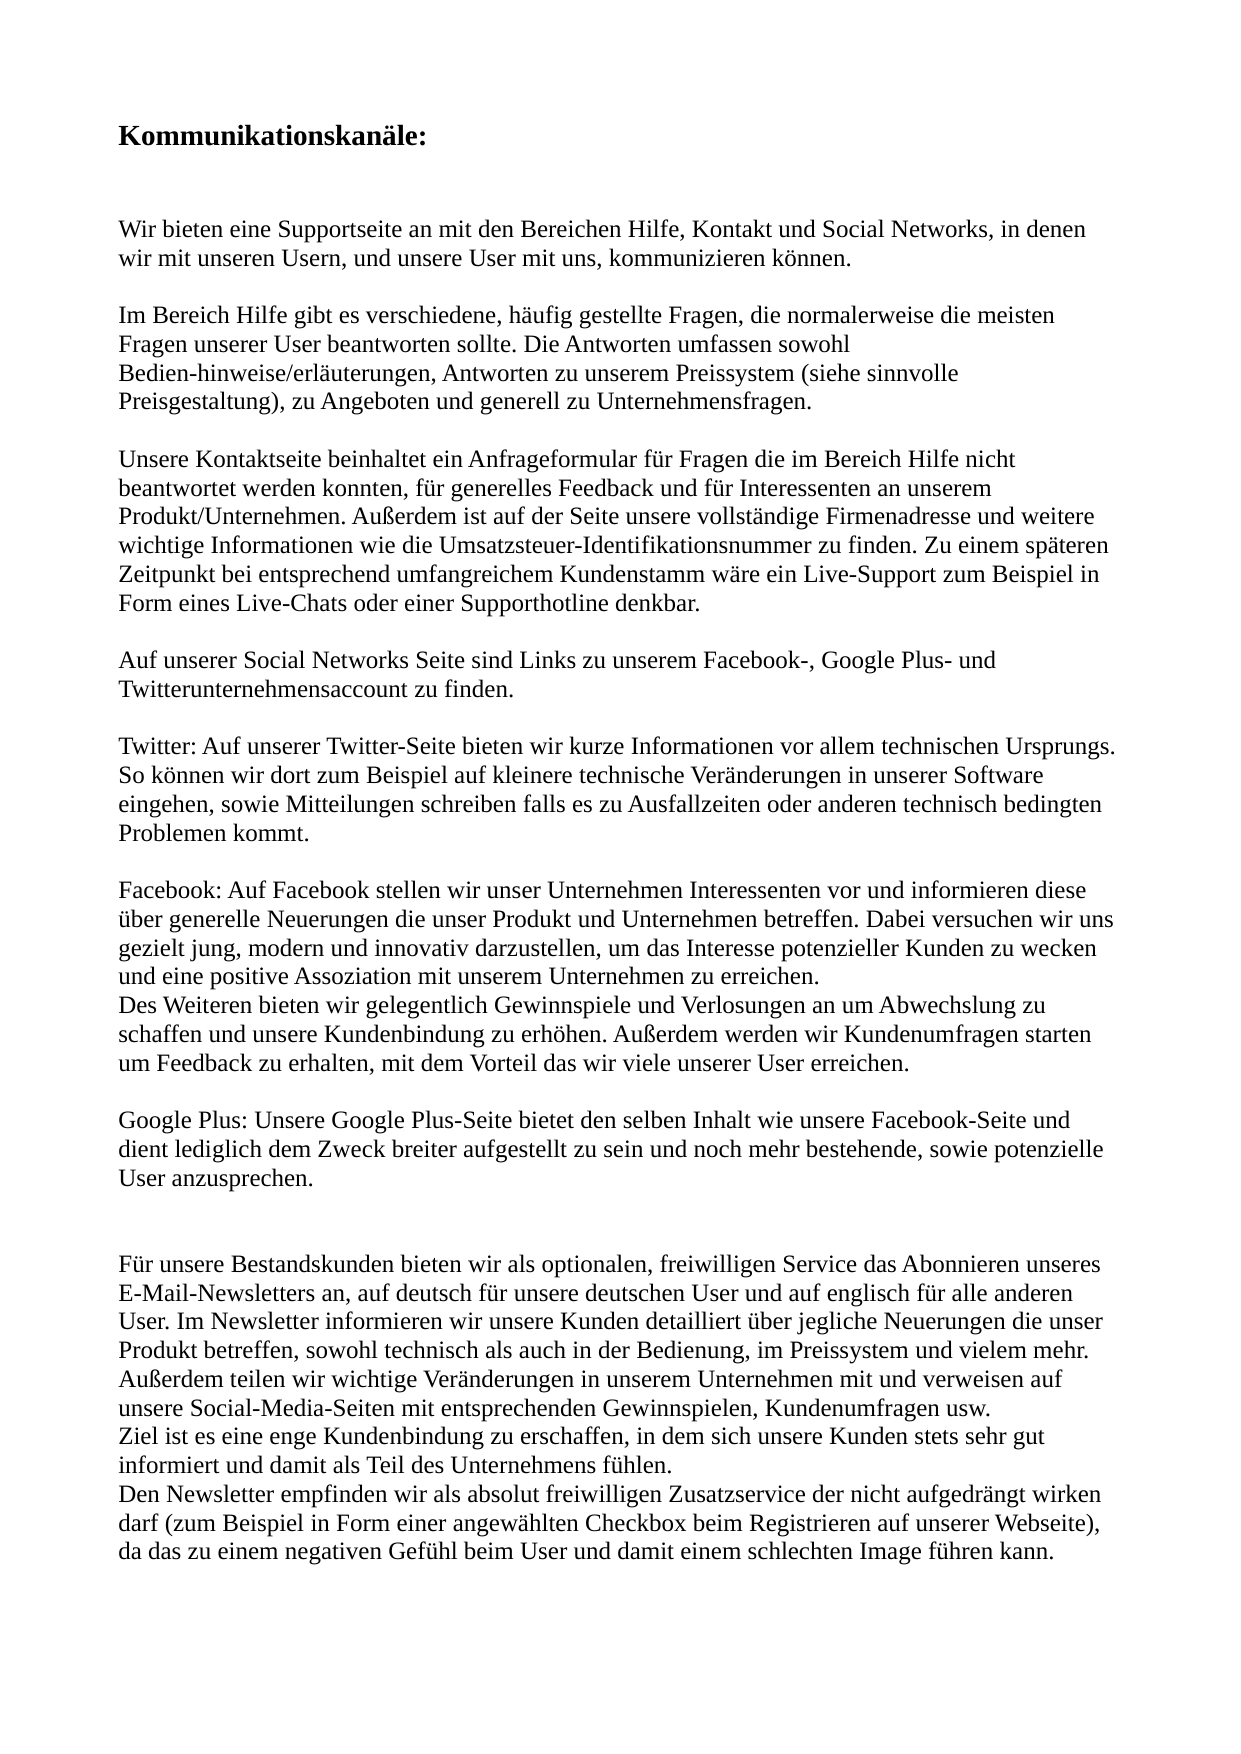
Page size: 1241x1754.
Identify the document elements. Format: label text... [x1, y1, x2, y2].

text Wir bieten eine Supportseite an mit den Bereichen Hilfe, Kontakt und Social Networks, in denen wir mit unseren Usern, und unsere User mit uns, kommunizieren können. [118, 214, 1122, 271]
text Unsere Kontaktseite beinhaltet ein Anfrageformular für Fragen die im Bereich Hilfe nicht beantwortet werden konnten, für generelles Feedback und für Interessenten an unserem Produkt/Unternehmen. Außerdem ist auf der Seite unsere vollständige Firmenadresse und weitere wichtige Informationen wie die Umsatzsteuer-Identifikationsnummer zu finden. Zu einem späteren Zeitpunkt bei entsprechend umfangreichem Kundenstamm wäre ein Live-Support zum Beispiel in Form eines Live-Chats oder einer Supporthotline denkbar. [118, 444, 1122, 616]
text Twitter: Auf unserer Twitter-Seite bieten wir kurze Informationen vor allem technischen Ursprungs. So können wir dort zum Beispiel auf kleinere technische Veränderungen in unserer Software eingehen, sowie Mitteilungen schreiben falls es zu Ausfallzeiten oder anderen technisch bedingten Problemen kommt. [118, 731, 1122, 846]
text Für unsere Bestandskunden bieten wir als optionalen, freiwilligen Service das Abonnieren unseres E-Mail-Newsletters an, auf deutsch für unsere deutschen User und auf englisch für alle anderen User. Im Newsletter informieren wir unsere Kunden detailliert über jegliche Neuerungen die unser Produkt betreffen, sowohl technisch als auch in der Bedienung, im Preissystem und vielem mehr. Außerdem teilen wir wichtige Veränderungen in unserem Unternehmen mit und verweisen auf unsere Social-Media-Seiten mit entsprechenden Gewinnspielen, Kundenumfragen usw. [118, 1249, 1122, 1421]
text Kommunikationskanäle: [118, 118, 1122, 152]
text Den Newsletter empfinden wir als absolut freiwilligen Zusatzservice der nicht aufgedrängt wirken darf (zum Beispiel in Form einer angewählten Checkbox beim Registrieren auf unserer Webseite), da das zu einem negativen Gefühl beim User und damit einem schlechten Image führen kann. [118, 1479, 1122, 1565]
text Im Bereich Hilfe gibt es verschiedene, häufig gestellte Fragen, die normalerweise die meisten Fragen unserer User beantworten sollte. Die Antworten umfassen sowohl Bedien-hinweise/erläuterungen, Antworten zu unserem Preissystem (siehe sinnvolle Preisgestaltung), zu Angeboten und generell zu Unternehmensfragen. [118, 300, 1122, 415]
text Auf unserer Social Networks Seite sind Links zu unserem Facebook-, Google Plus- und Twitterunternehmensaccount zu finden. [118, 645, 1122, 703]
text Ziel ist es eine enge Kundenbindung zu erschaffen, in dem sich unsere Kunden stets sehr gut informiert und damit als Teil des Unternehmens fühlen. [118, 1421, 1122, 1479]
text Facebook: Auf Facebook stellen wir unser Unternehmen Interessenten vor und informieren diese über generelle Neuerungen die unser Produkt und Unternehmen betreffen. Dabei versuchen wir uns gezielt jung, modern und innovativ darzustellen, um das Interesse potenzieller Kunden zu wecken und eine positive Assoziation mit unserem Unternehmen zu erreichen. [118, 875, 1122, 990]
text Google Plus: Unsere Google Plus-Seite bietet den selben Inhalt wie unsere Facebook-Seite und dient lediglich dem Zweck breiter aufgestellt zu sein und noch mehr bestehende, sowie potenzielle User anzusprechen. [118, 1105, 1122, 1191]
text Des Weiteren bieten wir gelegentlich Gewinnspiele und Verlosungen an um Abwechslung zu schaffen und unsere Kundenbindung zu erhöhen. Außerdem werden wir Kundenumfragen starten um Feedback zu erhalten, mit dem Vorteil das wir viele unserer User erreichen. [118, 990, 1122, 1076]
